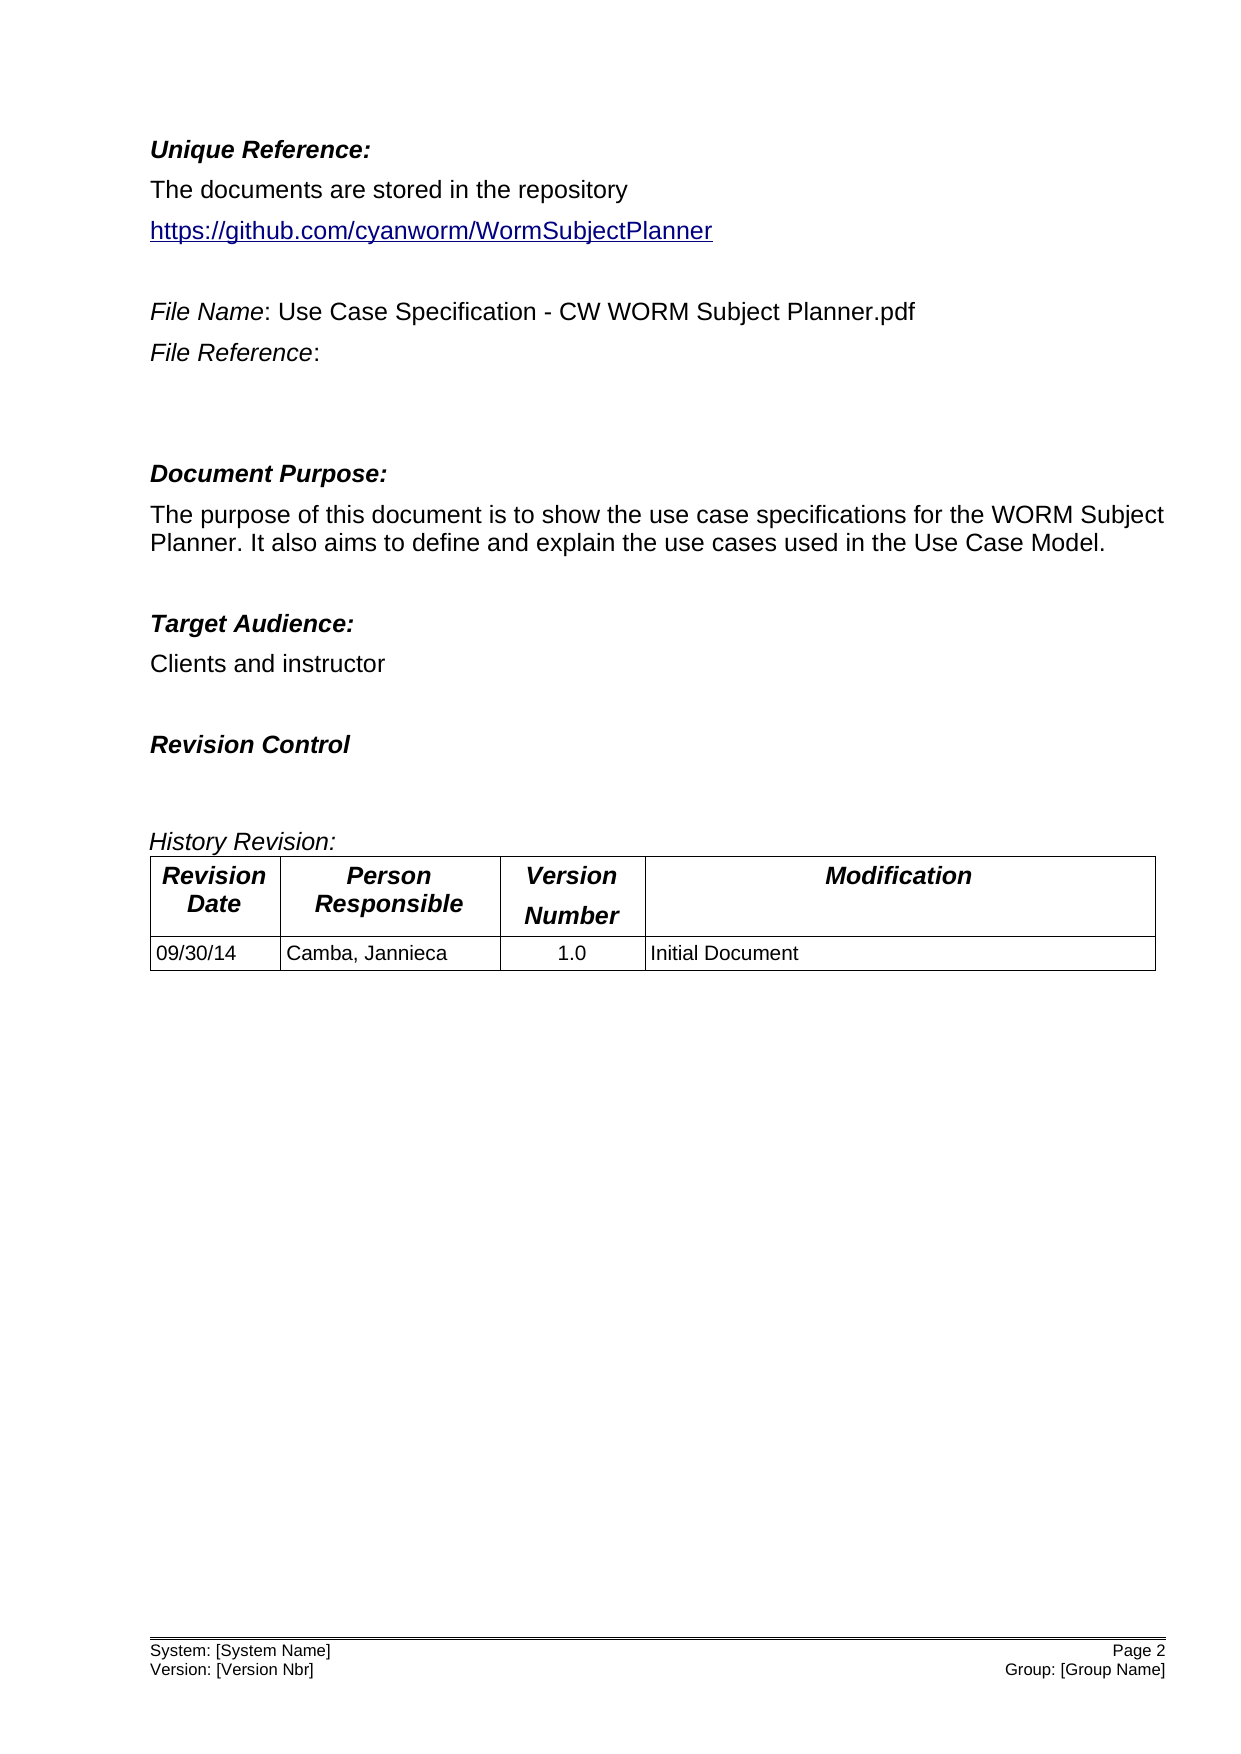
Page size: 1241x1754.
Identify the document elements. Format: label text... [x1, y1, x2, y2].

table_header Person Responsible [281, 857, 500, 936]
subtitle Unique Reference: [150, 136, 1166, 164]
table_cell Initial Document [646, 937, 1155, 970]
text File Name: Use Case Specification - CW WORM Subject Planner.pdf [150, 298, 1166, 326]
subtitle Document Purpose: [150, 460, 1166, 488]
table_header Revision Date [151, 857, 280, 936]
table_cell Camba, Jannieca [281, 937, 500, 970]
text The purpose of this document is to show the use case specifications for the WORM Subject Planner. It also aims to define and explain the use cases used in the Use Case Model. [150, 500, 1166, 556]
subtitle Target Audience: [150, 609, 1166, 637]
text File Reference: [150, 338, 1166, 366]
table_header Modification [646, 857, 1155, 936]
subtitle Clients and instructor [150, 650, 1166, 678]
text History Revision: [148, 827, 1166, 856]
text The documents are stored in the repository [150, 176, 1166, 204]
text https://github.com/cyanworm/WormSubjectPlanner [150, 217, 1166, 245]
subtitle Revision Control [150, 731, 1166, 759]
table_cell 09/30/14 [151, 937, 280, 970]
table_header Version Number [501, 857, 645, 936]
table_cell 1.0 [501, 937, 645, 970]
